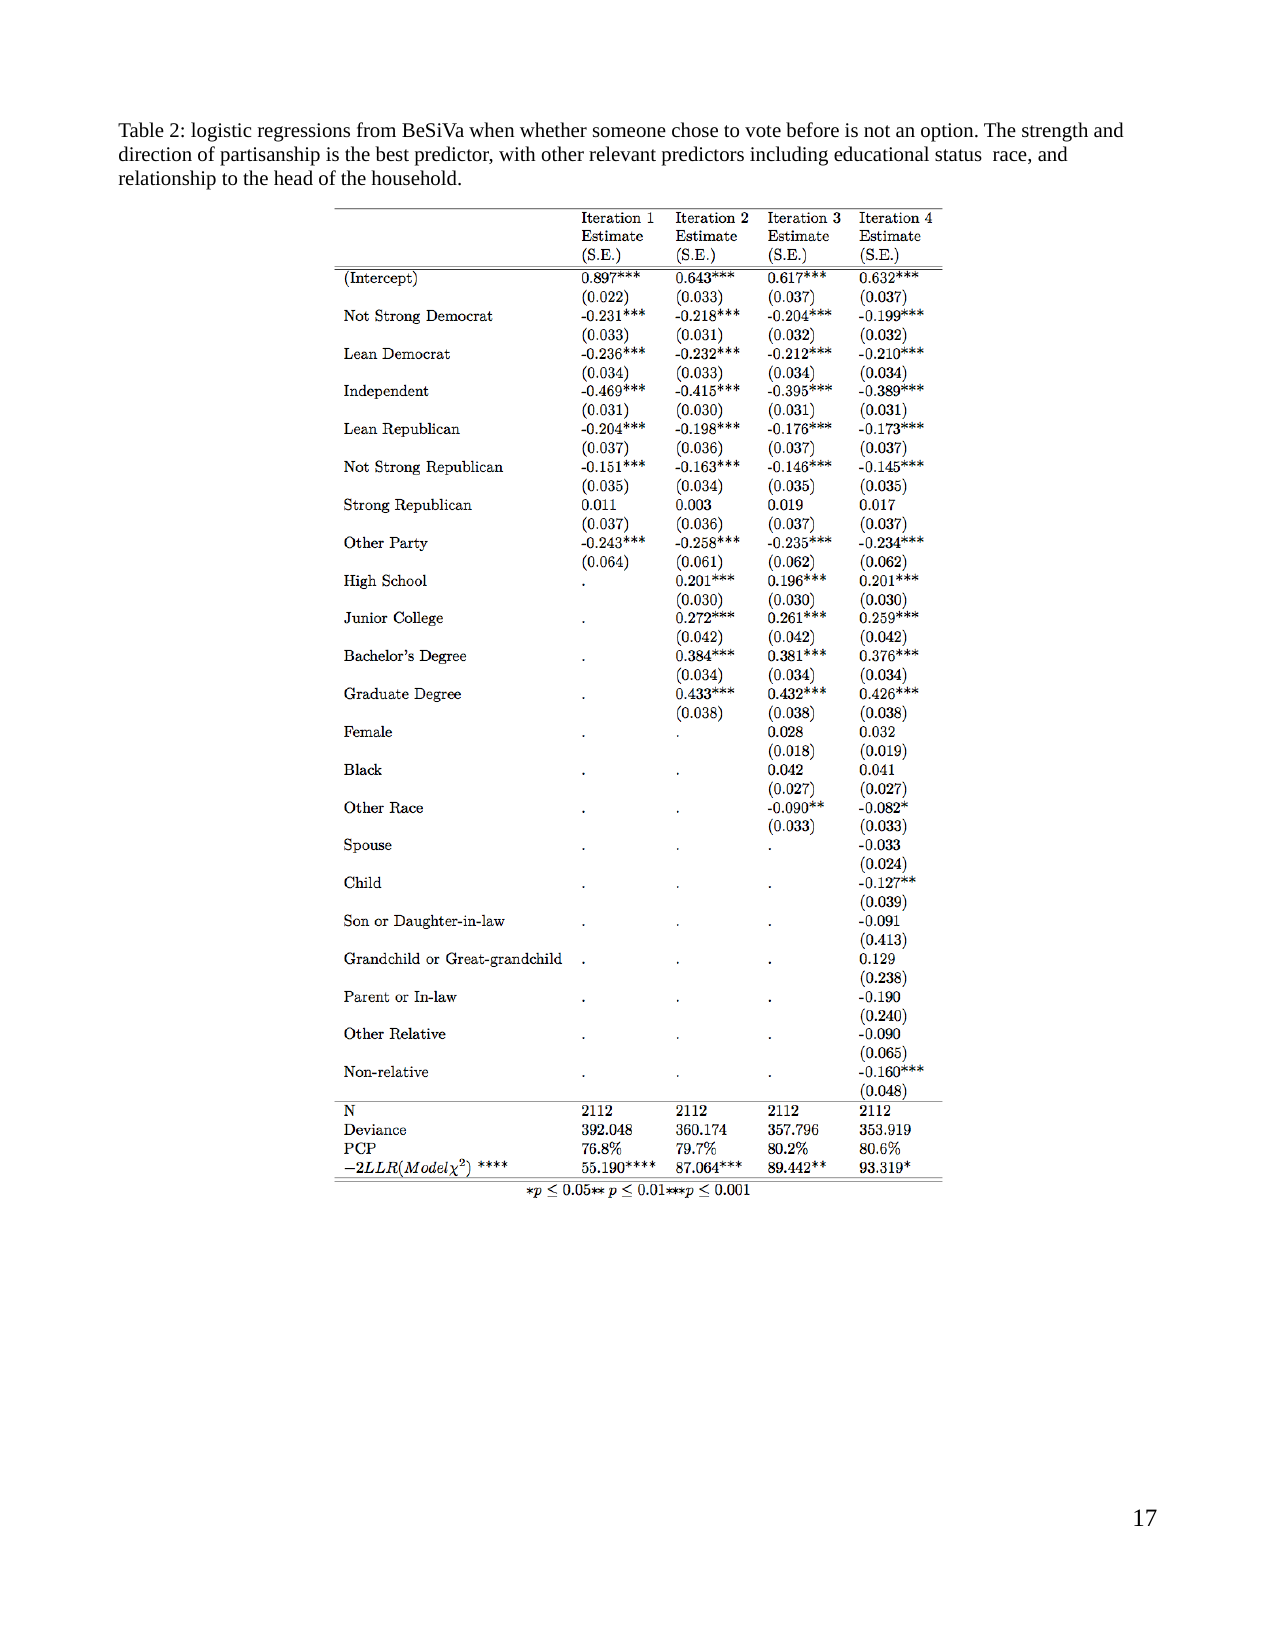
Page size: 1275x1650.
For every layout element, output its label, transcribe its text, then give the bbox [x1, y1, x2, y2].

text Table 2: logistic regressions from BeSiVa when whether someone chose to vote before is not an option. The strength and direction of partisanship is the best predictor, with other relevant predictors including educational status race, and relationship to the head of the household. [118, 118, 1157, 190]
picture [329, 202, 946, 1200]
